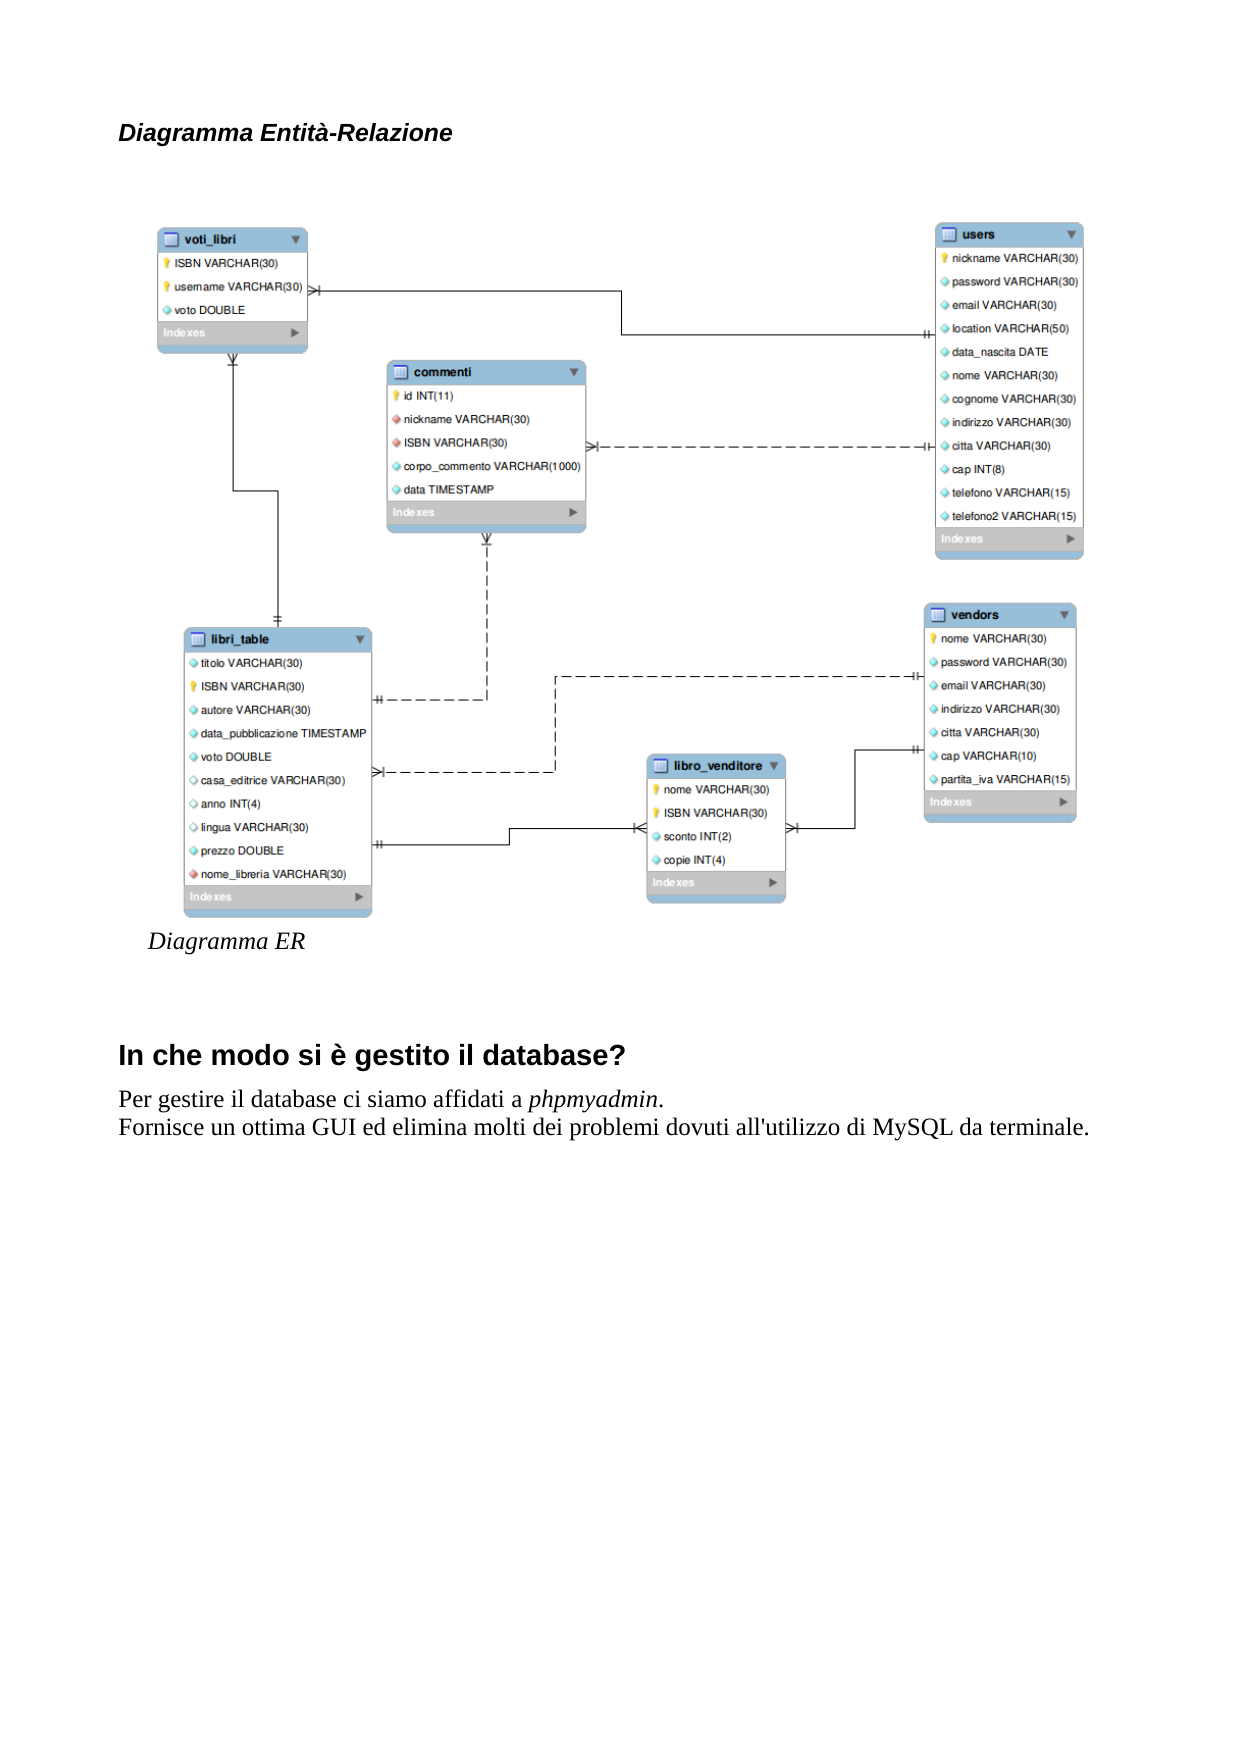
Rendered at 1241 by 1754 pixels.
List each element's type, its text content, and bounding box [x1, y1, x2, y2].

text Per gestire il database ci siamo affidati a phpmyadmin. [118, 1084, 1122, 1112]
subtitle In che modo si è gestito il database? [118, 1038, 1122, 1071]
subtitle Diagramma Entità-Relazione [118, 118, 1122, 147]
picture [147, 213, 1093, 927]
text Fornisce un ottima GUI ed elimina molti dei problemi dovuti all'utilizzo di MySQL da terminale. [118, 1112, 1122, 1141]
text Diagramma ER [148, 927, 1093, 955]
